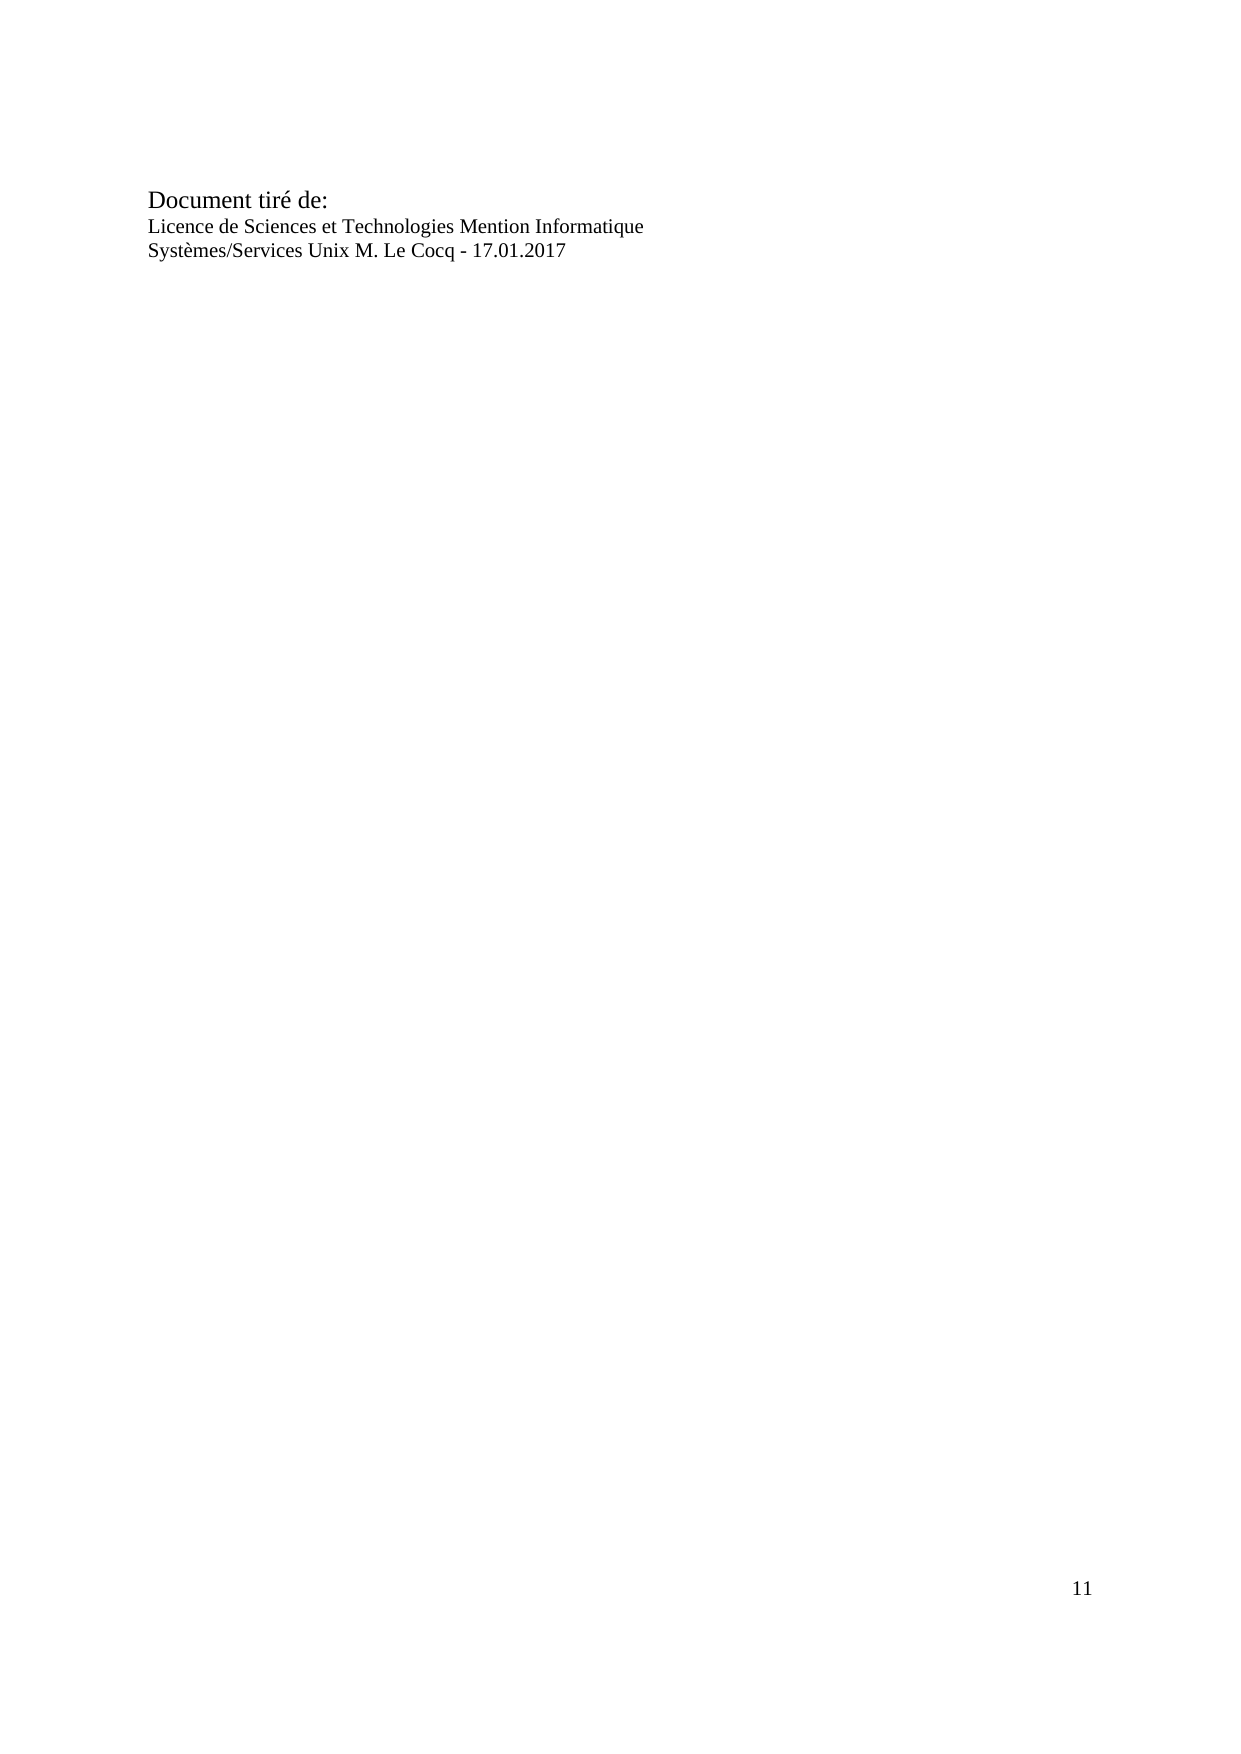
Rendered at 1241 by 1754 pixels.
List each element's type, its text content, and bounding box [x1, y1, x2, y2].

text Systèmes/Services Unix M. Le Cocq - 17.01.2017 [148, 238, 1092, 262]
text Licence de Sciences et Technologies Mention Informatique [148, 214, 1092, 238]
text Document tiré de: [148, 185, 1092, 214]
